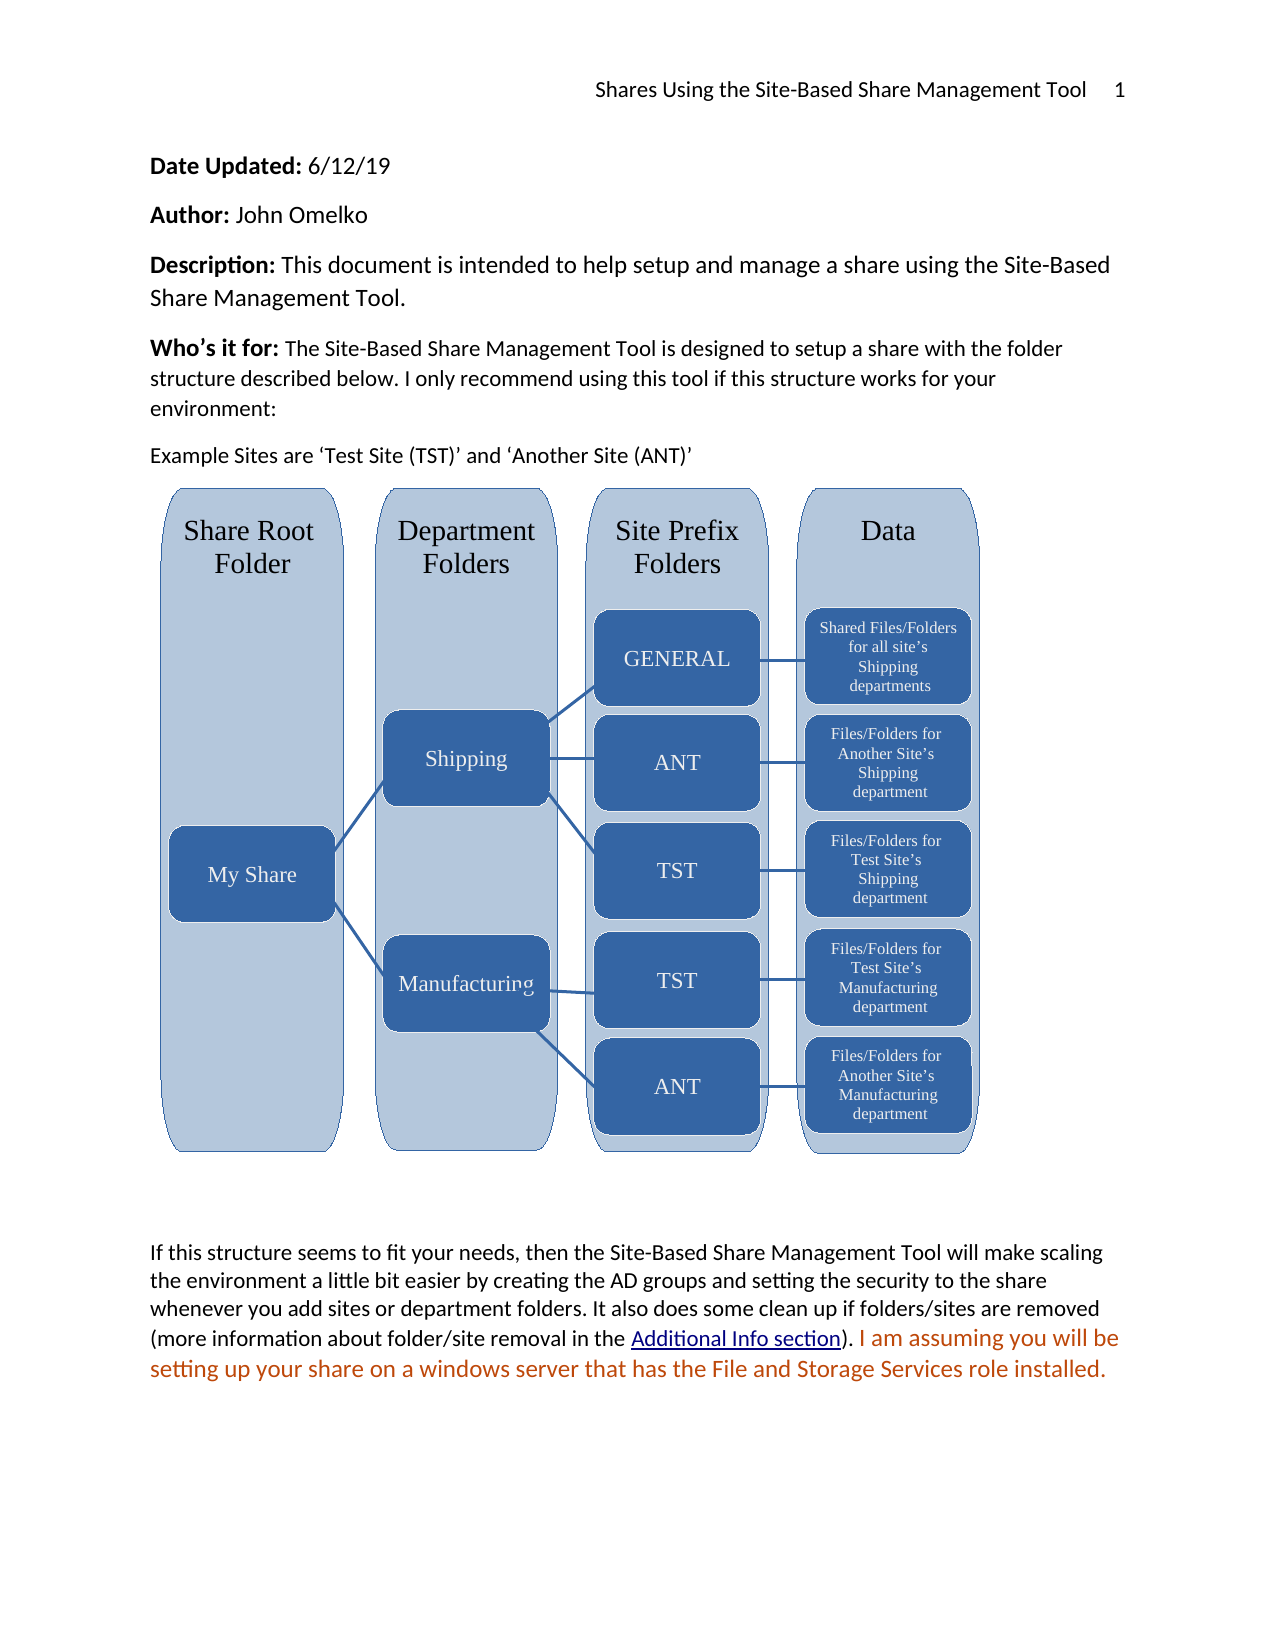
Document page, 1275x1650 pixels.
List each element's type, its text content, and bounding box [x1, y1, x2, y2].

text Who’s it for: The Site-Based Share Management Tool is designed to setup a share with the folder structure described below. I only recommend using this tool if this structure works for your environment: [150, 332, 1125, 423]
text If this structure seems to fit your needs, then the Site-Based Share Management Tool will make scaling the environment a little bit easier by creating the AD groups and setting the security to the share whenever you add sites or department folders. It also does some clean up if folders/sites are removed (more information about folder/site removal in the Additional Info section). I am assuming you will be [150, 1238, 1125, 1353]
text Example Sites are ‘Test Site (TST)’ and ‘Another Site (ANT)’ [150, 441, 1125, 469]
text setting up your share on a windows server that has the File and Storage Services role installed. [150, 1353, 1125, 1383]
text Date Updated: 6/12/19 [150, 150, 1125, 181]
text Author: John Omelko [150, 199, 1125, 230]
text Description: This document is intended to help setup and manage a share using the Site-Based Share Management Tool. [150, 249, 1125, 313]
